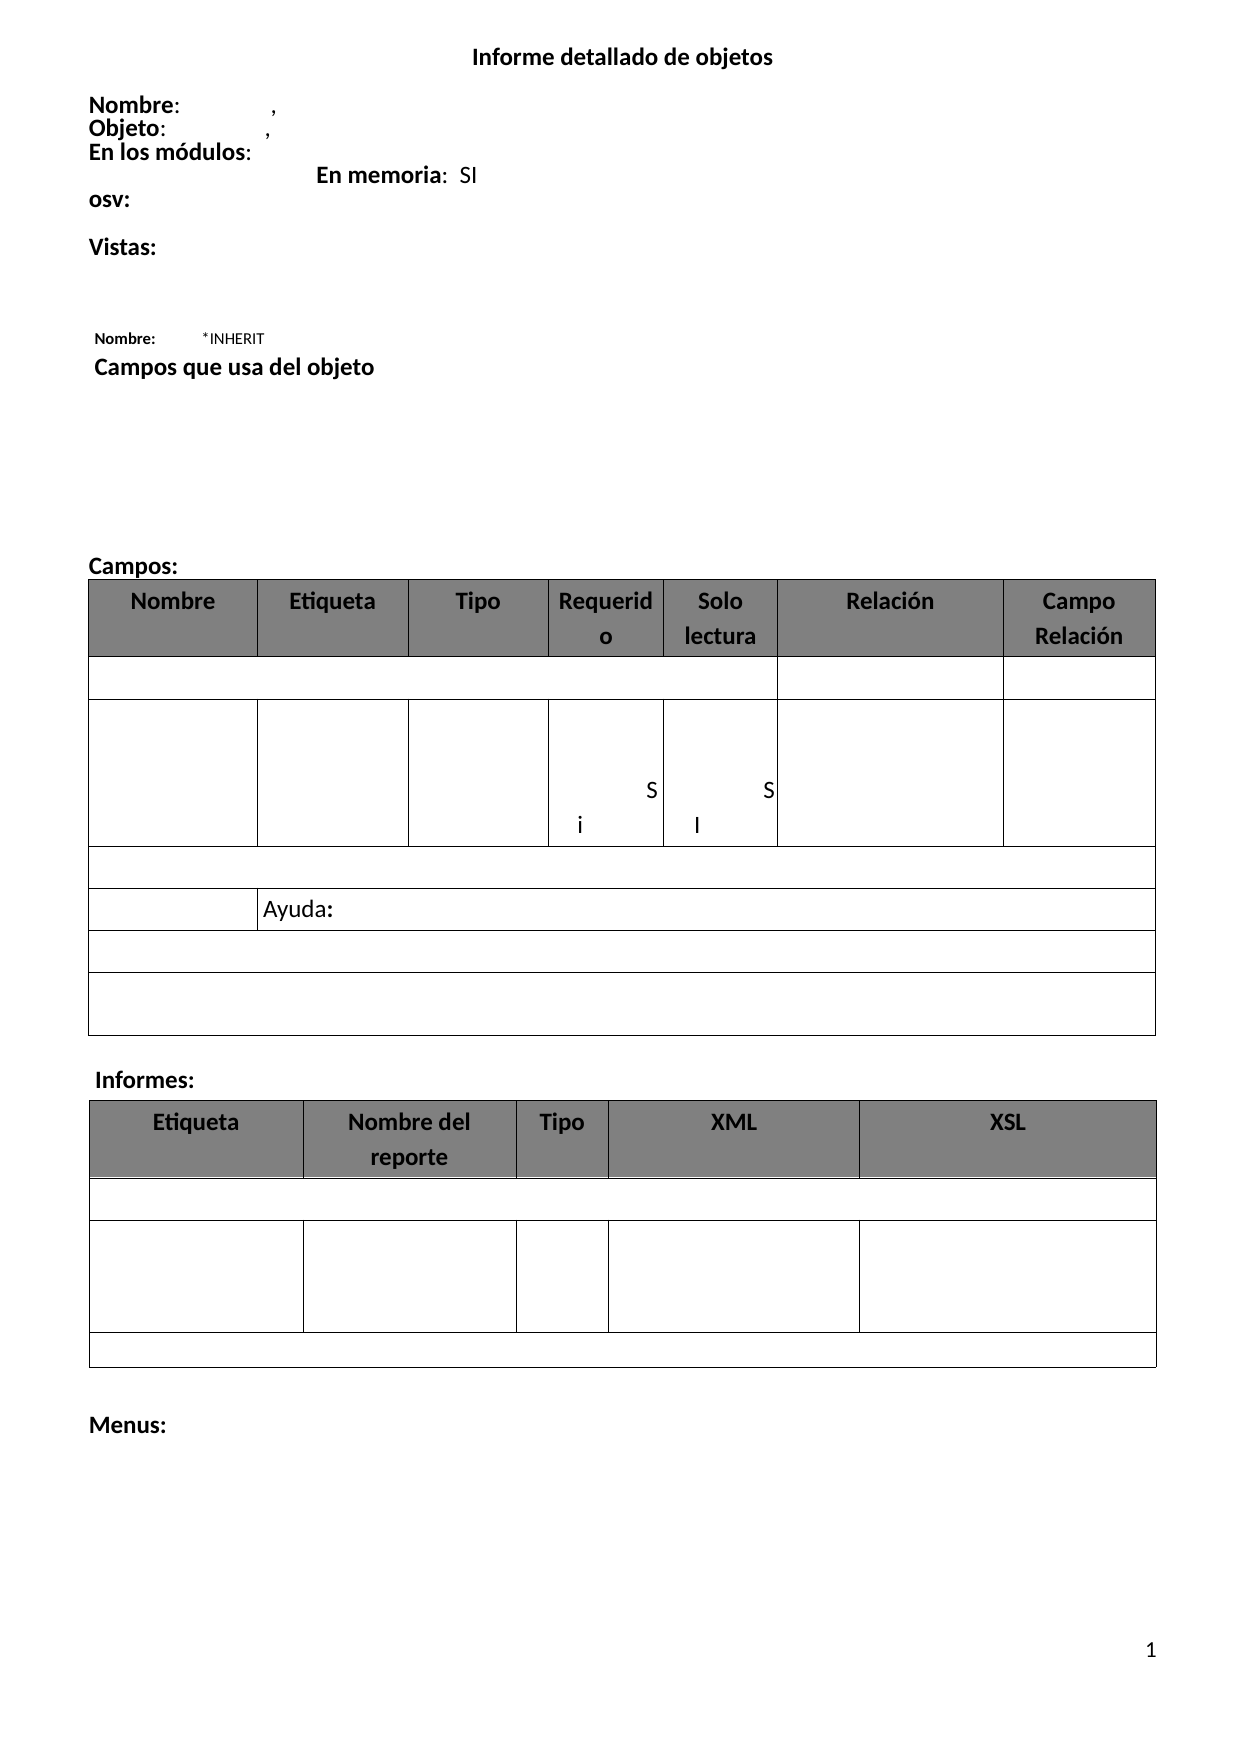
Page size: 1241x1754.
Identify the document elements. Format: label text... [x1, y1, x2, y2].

text Objeto: <o.model>, [88, 118, 1156, 141]
table_cell <field.name> [89, 700, 257, 846]
text <for each="o in objects"> [88, 71, 1156, 94]
table_cell <for each="field in o.field_id"> [89, 657, 777, 698]
table_cell Nombre del reporte [304, 1101, 516, 1177]
table_cell <for each="informe in informes(o.model)"> [90, 1179, 1156, 1219]
text Menus: [88, 1414, 1156, 1438]
text <if test="o.osv_memory">En memoria: SI</if> [88, 165, 1156, 189]
table_header Tipo [409, 580, 548, 656]
table_cell XML [609, 1101, 859, 1177]
table_cell [1004, 657, 1155, 698]
table_header Etiqueta [258, 580, 408, 656]
text Informe detallado de objetos [88, 47, 1156, 71]
text Campos: [88, 556, 1156, 579]
table_cell </for> [90, 1333, 1156, 1367]
text En los módulos: <o.modules> [88, 141, 1156, 165]
table_header Requerido [549, 580, 663, 656]
table_cell <informe.report_name> [304, 1221, 516, 1332]
table_header Solo lectura [664, 580, 777, 656]
table_cell <informe.report_xml> [609, 1221, 859, 1332]
table_cell <if test="get_help(o.model,field.name)"> [89, 847, 1155, 888]
table_cell <informe.name> [90, 1221, 303, 1332]
table_cell <informe.report_type> [517, 1221, 608, 1332]
text Vistas: [88, 236, 1156, 260]
table_cell <field.relation> [778, 700, 1003, 846]
table_cell <menu> [89, 1501, 1156, 1563]
table_cell Tipo [517, 1101, 608, 1177]
table_header <for each="menu in get_menus(o.model)"> [89, 1438, 1156, 1501]
text <if test="informes(o.model)"> [88, 1036, 1156, 1058]
table_cell [778, 657, 1003, 698]
table_header Relación [778, 580, 1003, 656]
table_cell [89, 889, 257, 930]
text Nombre: <o.name>, [88, 94, 1156, 118]
table_cell Ayuda: <get_help(o.model,field.name)> [258, 889, 1155, 930]
table_header Campo Relación [1004, 580, 1155, 656]
table_cell <if test="field.required">Si </if> [549, 700, 663, 846]
text <if test="get_menus(o.model)"> [88, 1391, 1156, 1414]
table_header Informes: [89, 1059, 1156, 1100]
table_cell XSL [860, 1101, 1156, 1177]
table_cell </if> [89, 931, 1155, 972]
table_cell <field.field_description> [258, 700, 408, 846]
table_cell </for> [89, 493, 1156, 556]
table_cell <field.ttype> [409, 700, 548, 846]
table_cell Etiqueta [90, 1101, 303, 1177]
table_header <for each="vista in o.view_ids"> [89, 260, 1156, 322]
text </if> [88, 1367, 1156, 1391]
table_cell <informe.report_xsl> [860, 1221, 1156, 1332]
text osv: <o.osv_memory> [88, 189, 1156, 212]
table_cell </for> [89, 973, 1155, 1035]
table_header Nombre [89, 580, 257, 656]
table_cell <if test="field.readonly">SI</if> [664, 700, 777, 846]
table_cell Nombre: <if test="vista.inherit_id"> *INHERIT </if> <vista.name> Campos que usa del objeto <get_campos(vista.arch)> [89, 323, 1156, 493]
table_cell <field.relation_field> [1004, 700, 1155, 846]
